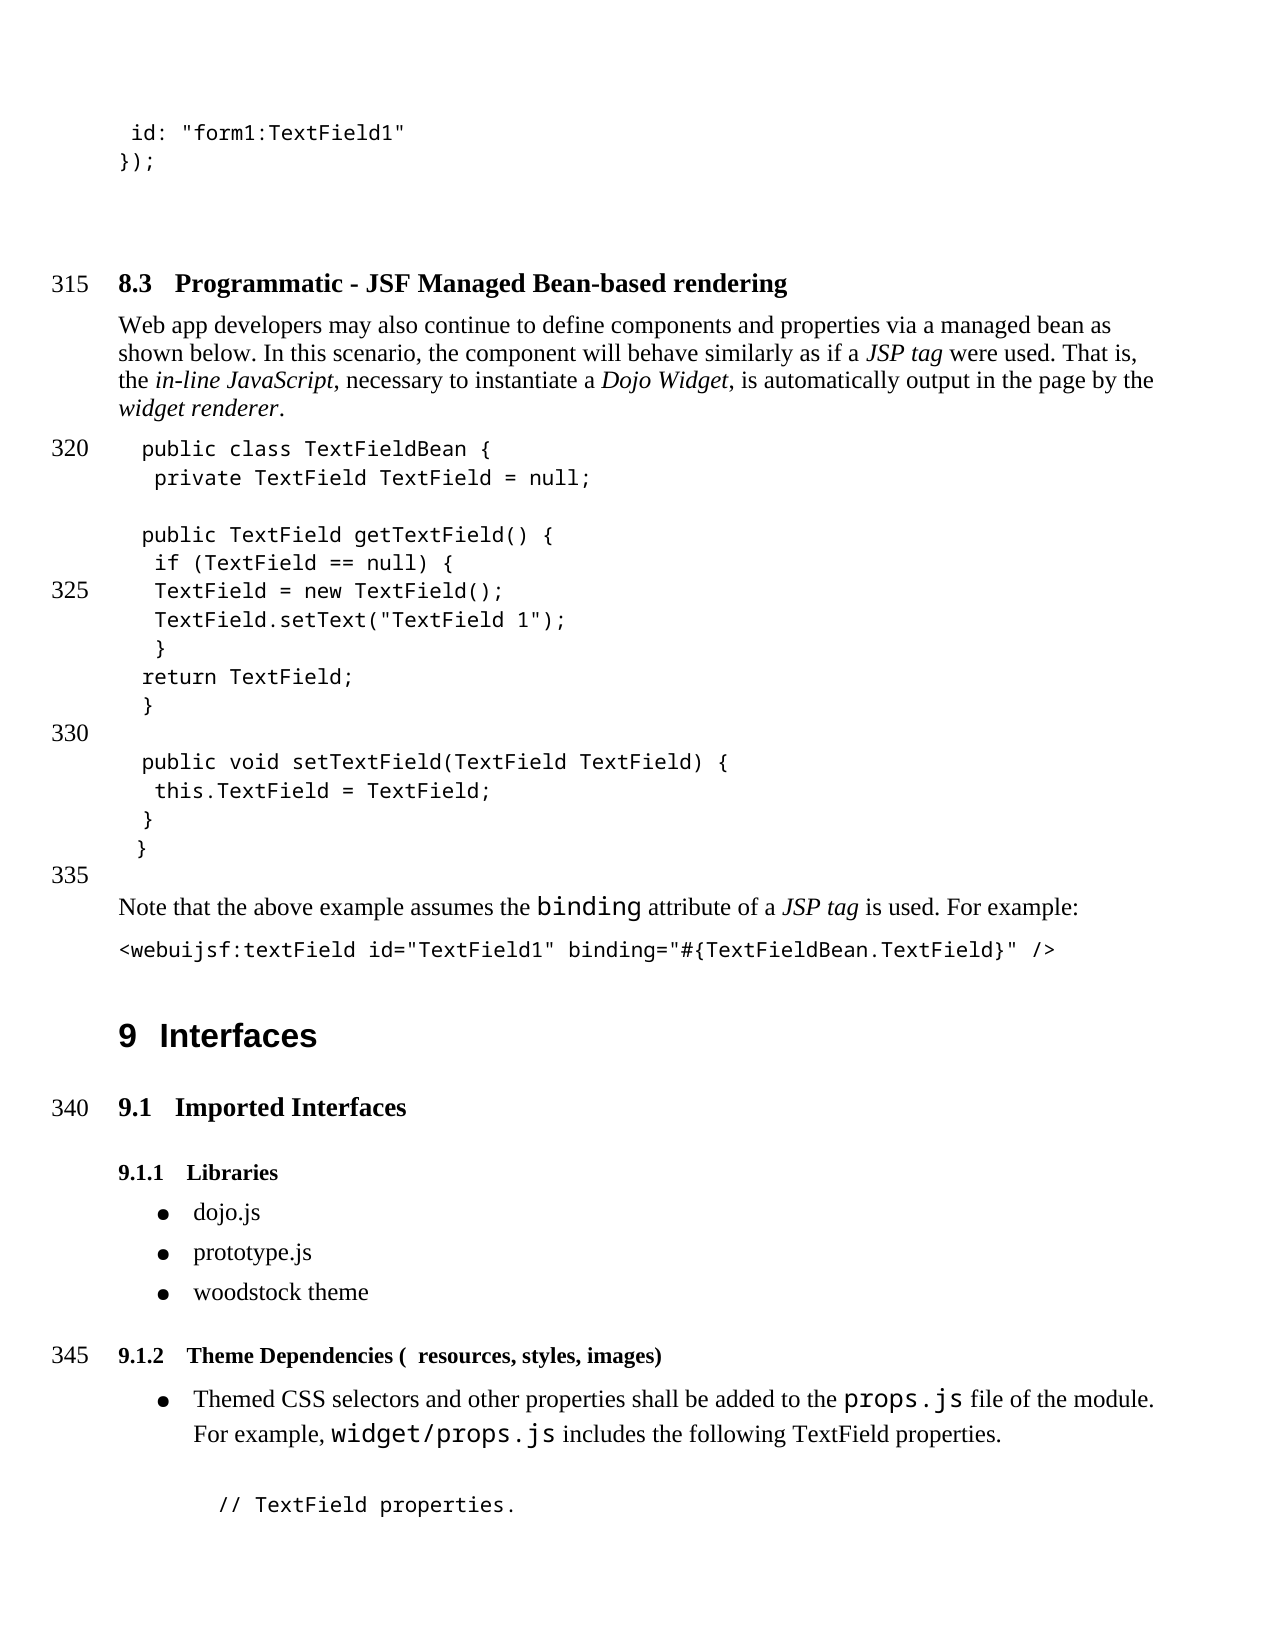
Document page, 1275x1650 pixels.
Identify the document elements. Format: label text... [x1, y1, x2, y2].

list Themed CSS selectors and other properties shall be added to the props.js file of the module. For example, widget/props.js includes the following TextField properties. [156, 1381, 1157, 1449]
text Note that the above example assumes the binding attribute of a JSP tag is used. For example: [118, 861, 1157, 923]
subtitle Interfaces [118, 1017, 1157, 1055]
text id: "form1:TextField1" }); [118, 118, 1157, 175]
text public class TextFieldBean { private TextField TextField = null; public TextField getTextField() { if (TextField == null) { TextField = new TextField(); TextField.setText("TextField 1"); } return TextField; } public void setTextField(TextField TextField) { this.TextField = TextField; } [142, 434, 1157, 833]
list prototype.js [156, 1238, 1157, 1266]
list dojo.js [156, 1198, 1157, 1225]
text // TextField properties. [192, 1462, 1157, 1519]
subtitle Libraries [118, 1160, 1157, 1185]
text <webuijsf:textField id="TextField1" binding="#{TextFieldBean.TextField}" /> [118, 935, 1157, 964]
text } [123, 833, 1157, 861]
subtitle Imported Interfaces [118, 1092, 1157, 1122]
subtitle Theme Dependencies ( resources, styles, images) [118, 1343, 1157, 1369]
text Web app developers may also continue to define components and properties via a managed bean as shown below. In this scenario, the component will behave similarly as if a JSP tag were used. That is, the in-line JavaScript, necessary to instantiate a Dojo Widget, is automatically output in the page by the widget renderer. [118, 311, 1157, 422]
list woodstock theme [156, 1278, 1157, 1306]
subtitle Programmatic - JSF Managed Bean-based rendering [118, 269, 1157, 299]
